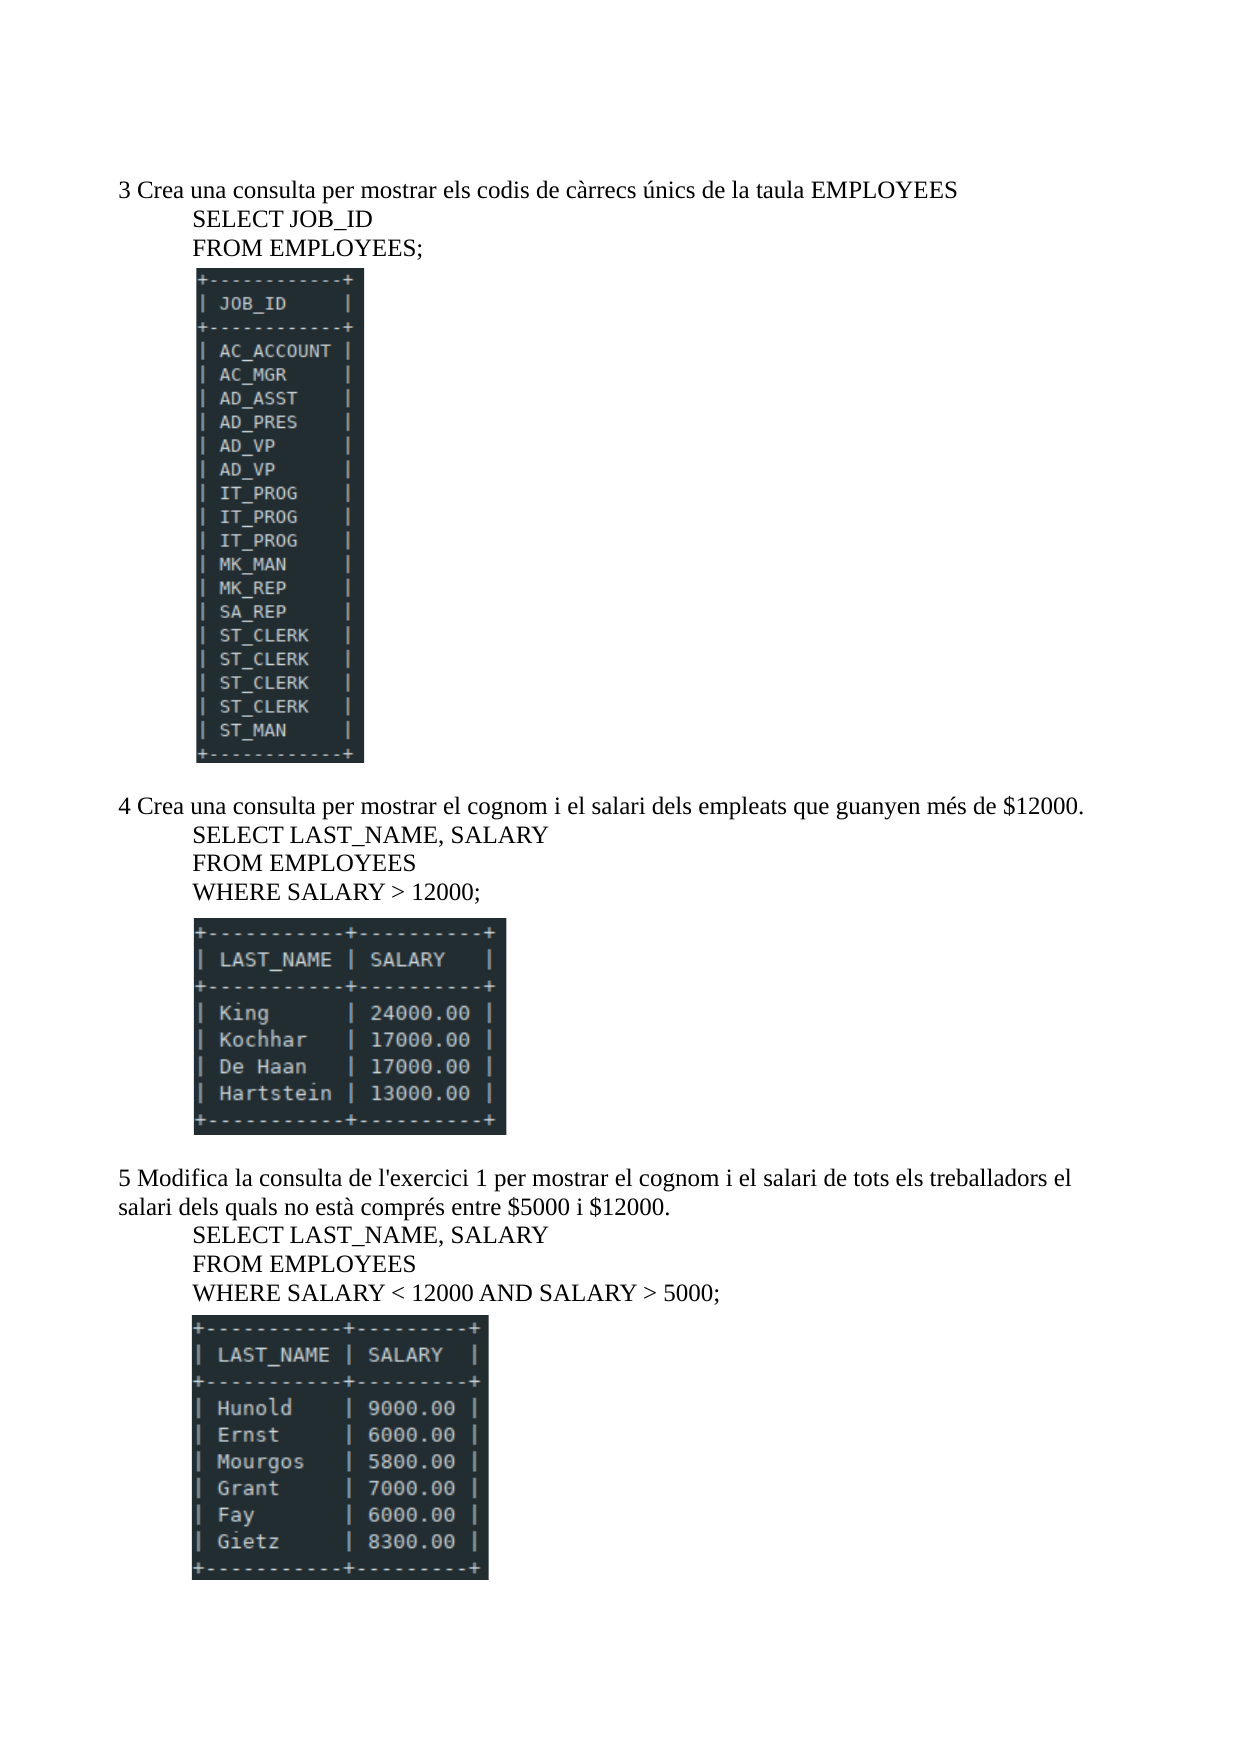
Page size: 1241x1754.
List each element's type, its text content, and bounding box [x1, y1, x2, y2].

text SELECT LAST_NAME, SALARY [118, 820, 1122, 848]
picture [193, 918, 507, 1135]
text FROM EMPLOYEES [118, 1249, 1122, 1278]
text 4 Crea una consulta per mostrar el cognom i el salari dels empleats que guanyen més de $12000. [118, 791, 1122, 820]
text SELECT JOB_ID [118, 204, 1122, 233]
text FROM EMPLOYEES; [118, 233, 1122, 262]
picture [196, 268, 365, 763]
text FROM EMPLOYEES [118, 848, 1122, 877]
text 5 Modifica la consulta de l'exercici 1 per mostrar el cognom i el salari de tots els treballadors el salari dels quals no està comprés entre $5000 i $12000. [118, 1163, 1122, 1221]
text WHERE SALARY > 12000; [118, 877, 1122, 906]
picture [191, 1315, 489, 1580]
text SELECT LAST_NAME, SALARY [118, 1221, 1122, 1249]
text 3 Crea una consulta per mostrar els codis de càrrecs únics de la taula EMPLOYEES [118, 176, 1122, 204]
text WHERE SALARY < 12000 AND SALARY > 5000; [118, 1278, 1122, 1307]
